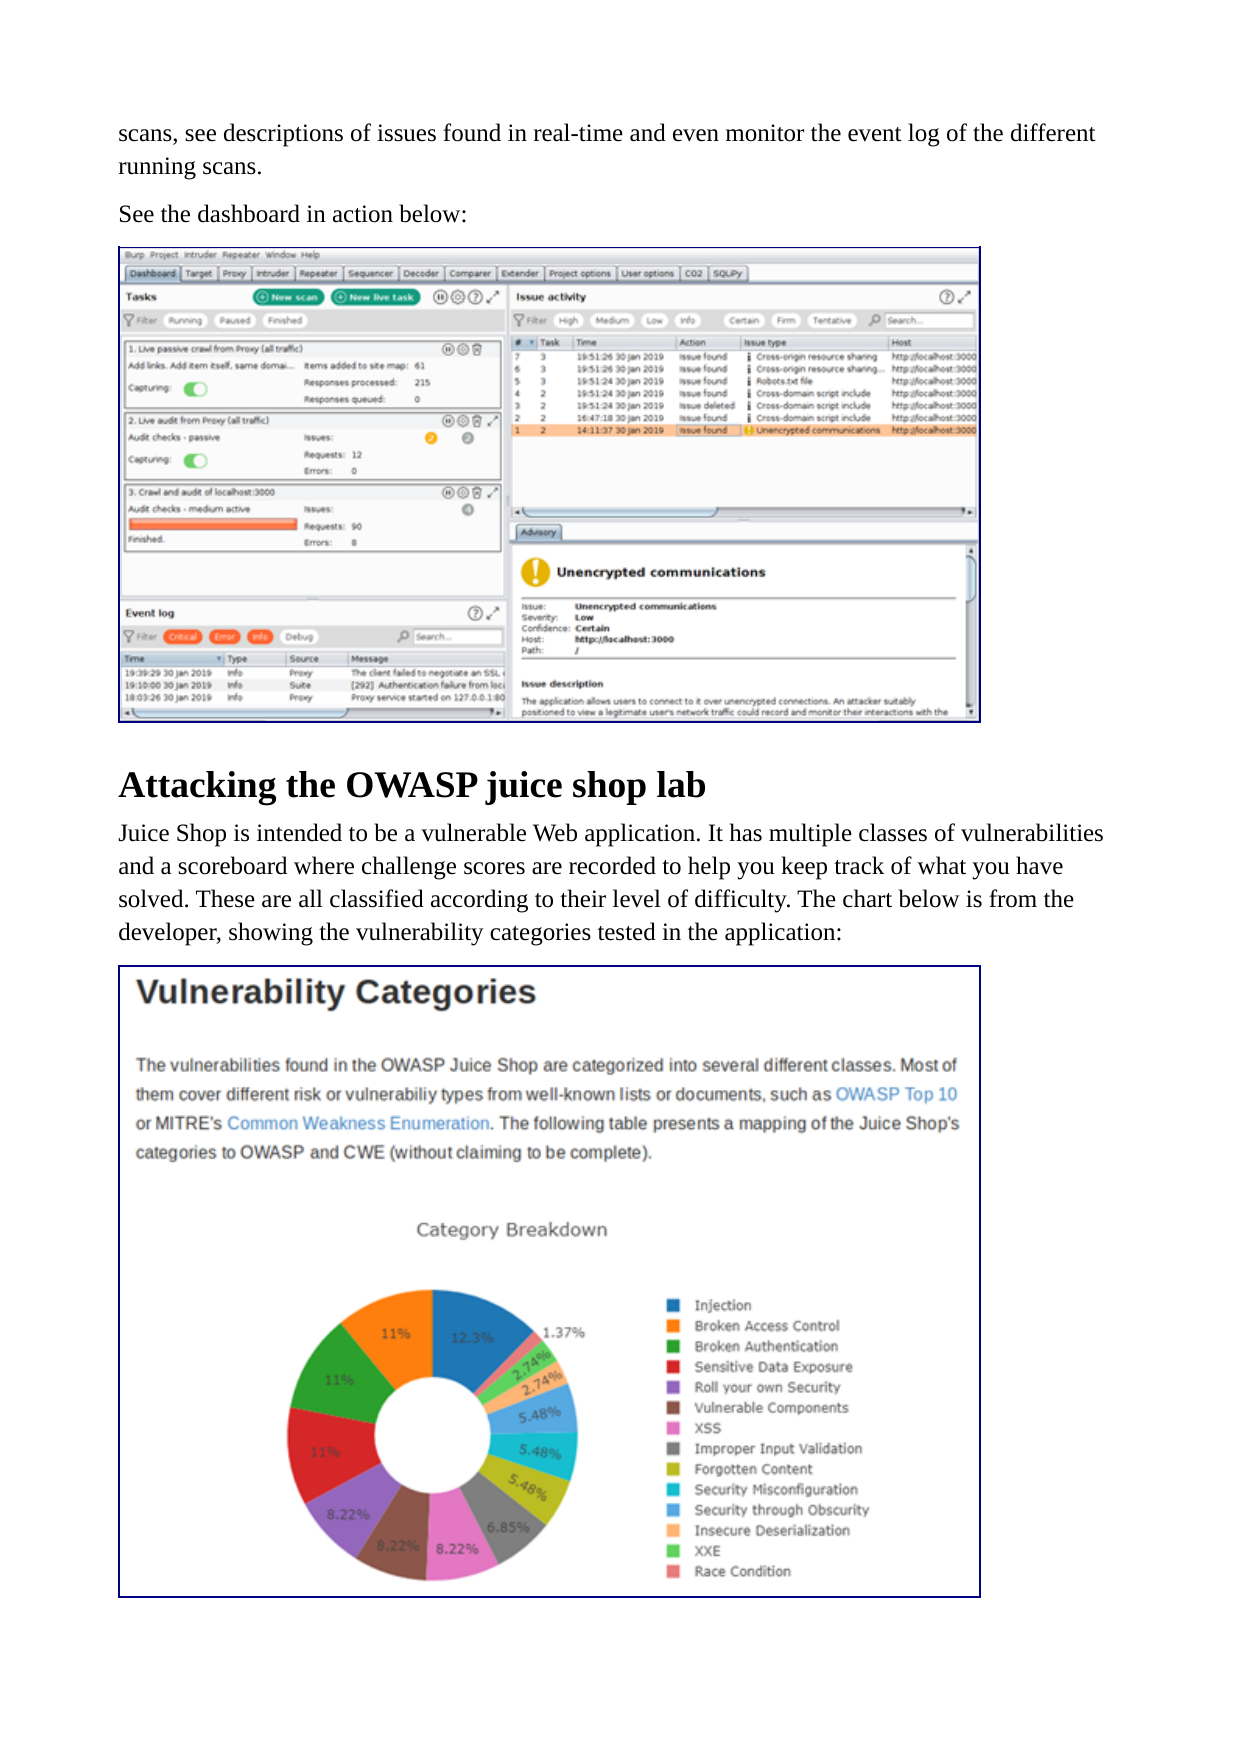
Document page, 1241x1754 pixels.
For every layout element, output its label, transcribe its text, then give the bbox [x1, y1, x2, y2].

picture [120, 248, 979, 721]
text scans, see descriptions of issues found in real-time and even monitor the event log of the different running scans. [118, 118, 1122, 180]
text See the dashboard in action below: [118, 199, 1122, 227]
text Juice Shop is intended to be a vulnerable Web application. It has multiple classes of vulnerabilities and a scoreboard where challenge scores are recorded to help you keep track of what you have solved. These are all classified according to their level of difficulty. The chart below is from the developer, showing the vulnerability categories tested in the application: [118, 818, 1122, 946]
picture [120, 967, 979, 1596]
subtitle Attacking the OWASP juice shop lab [118, 763, 1122, 806]
